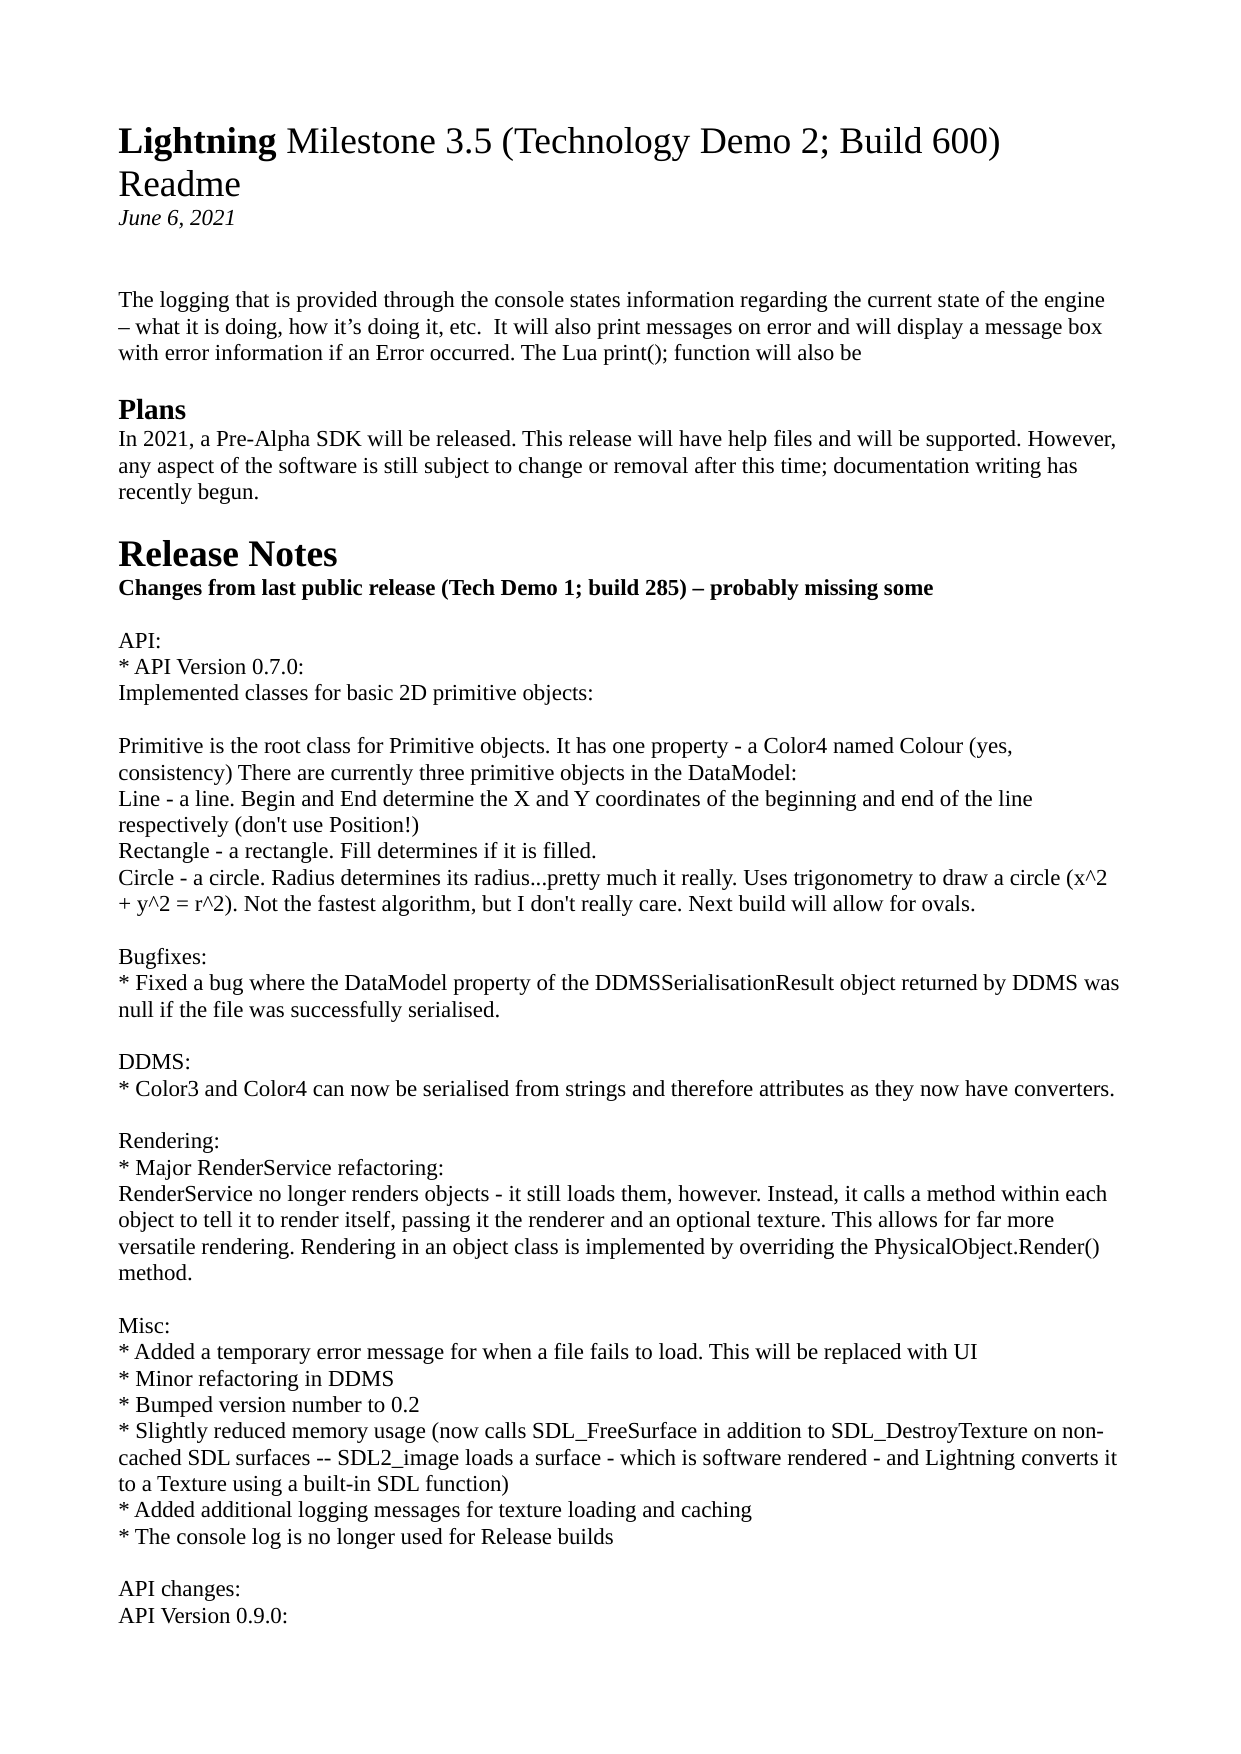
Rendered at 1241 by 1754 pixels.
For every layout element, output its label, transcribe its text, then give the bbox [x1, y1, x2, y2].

text API Version 0.9.0: [118, 1602, 1122, 1628]
text RenderService no longer renders objects - it still loads them, however. Instead, it calls a method within each object to tell it to render itself, passing it the renderer and an optional texture. This allows for far more versatile rendering. Rendering in an object class is implemented by overriding the PhysicalObject.Render() method. [118, 1180, 1122, 1286]
text * Slightly reduced memory usage (now calls SDL_FreeSurface in addition to SDL_DestroyTexture on non-cached SDL surfaces -- SDL2_image loads a surface - which is software rendered - and Lightning converts it to a Texture using a built-in SDL function) [118, 1417, 1122, 1496]
text Release Notes Changes from last public release (Tech Demo 1; build 285) – probably missing some [118, 531, 1122, 600]
text API changes: [118, 1576, 1122, 1602]
text DDMS: [118, 1048, 1122, 1075]
text Implemented classes for basic 2D primitive objects: [118, 679, 1122, 706]
text * Color3 and Color4 can now be serialised from strings and therefore attributes as they now have converters. [118, 1075, 1122, 1101]
text * The console log is no longer used for Release builds [118, 1523, 1122, 1549]
text Misc: [118, 1312, 1122, 1338]
text * Added additional logging messages for texture loading and caching [118, 1496, 1122, 1523]
text Plans In 2021, a Pre-Alpha SDK will be released. This release will have help files and will be supported. However, any aspect of the software is still subject to change or removal after this time; documentation writing has recently begun. [118, 392, 1122, 504]
text Circle - a circle. Radius determines its radius...pretty much it really. Uses trigonometry to draw a circle (x^2 + y^2 = r^2). Not the fastest algorithm, but I don't really care. Next build will allow for ovals. [118, 864, 1122, 917]
text The logging that is provided through the console states information regarding the current state of the engine – what it is doing, how it’s doing it, etc. It will also print messages on error and will display a message box with error information if an Error occurred. The Lua print(); function will also be [118, 287, 1122, 366]
text * Fixed a bug where the DataModel property of the DDMSSerialisationResult object returned by DDMS was null if the file was successfully serialised. [118, 969, 1122, 1022]
text Rendering: [118, 1127, 1122, 1154]
text * API Version 0.7.0: [118, 653, 1122, 679]
text * Bumped version number to 0.2 [118, 1391, 1122, 1417]
text Primitive is the root class for Primitive objects. It has one property - a Color4 named Colour (yes, consistency) There are currently three primitive objects in the DataModel: [118, 732, 1122, 785]
text * Major RenderService refactoring: [118, 1154, 1122, 1180]
text Line - a line. Begin and End determine the X and Y coordinates of the beginning and end of the line respectively (don't use Position!) [118, 785, 1122, 838]
text Bugfixes: [118, 943, 1122, 969]
text Rectangle - a rectangle. Fill determines if it is filled. [118, 838, 1122, 864]
text * Added a temporary error message for when a file fails to load. This will be replaced with UI [118, 1338, 1122, 1365]
text API: [118, 627, 1122, 653]
text * Minor refactoring in DDMS [118, 1365, 1122, 1391]
